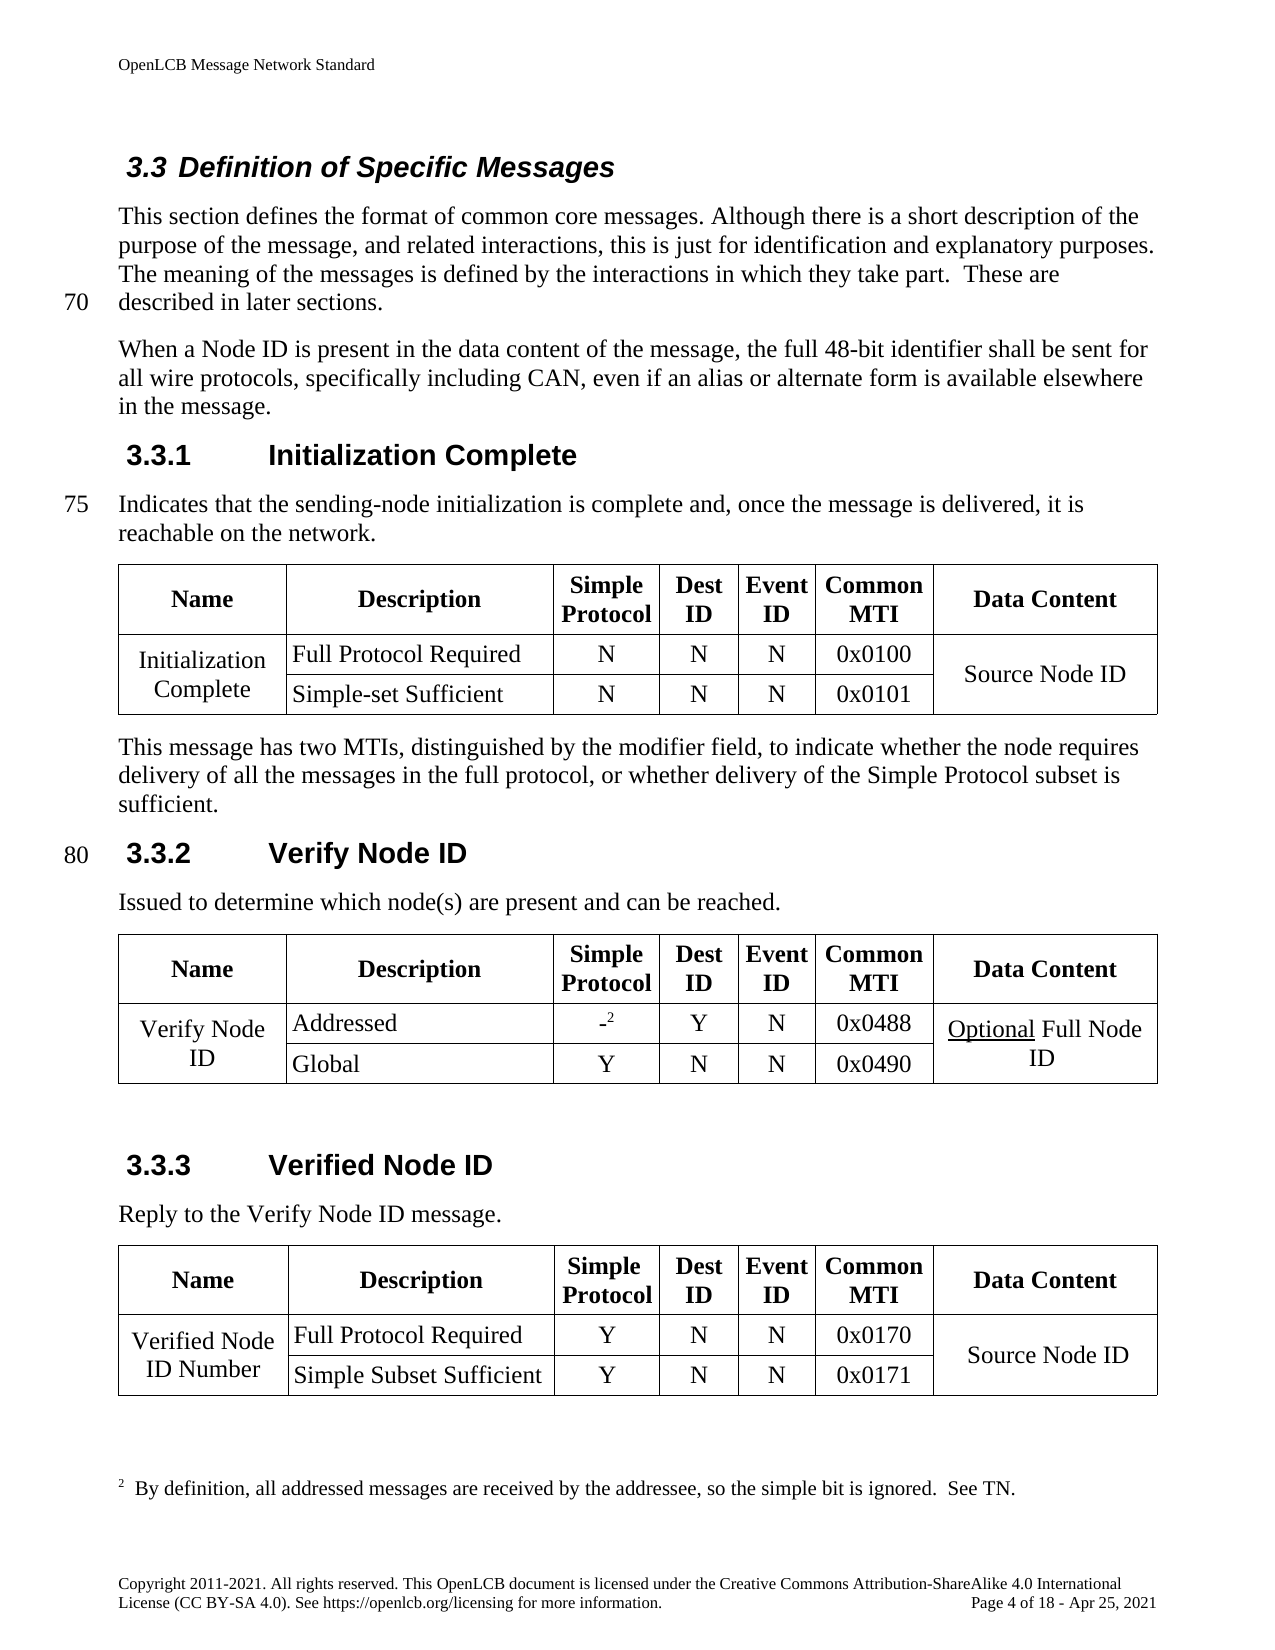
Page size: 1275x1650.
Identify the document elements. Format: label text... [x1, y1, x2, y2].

table_header Name [119, 935, 286, 1003]
table_cell 0x0171 [816, 1356, 933, 1395]
table_header Description [287, 935, 553, 1003]
table_cell Simple Subset Sufficient [289, 1356, 554, 1395]
table_cell N [739, 675, 815, 714]
table_cell N [660, 635, 738, 674]
table_cell 0x0170 [816, 1315, 933, 1354]
table_header Simple Protocol [555, 1246, 659, 1314]
table_cell 0x0100 [816, 635, 933, 674]
table_cell 0x0101 [816, 675, 933, 714]
table_header CommonMTI [816, 565, 933, 633]
table_cell Source Node ID [934, 1315, 1157, 1395]
table_cell Full Protocol Required [287, 635, 553, 674]
table_cell N [739, 1315, 815, 1354]
table_header CommonMTI [816, 1246, 933, 1314]
subtitle Initialization Complete [118, 438, 1157, 471]
table_header Dest ID [660, 565, 738, 633]
table_header Name [119, 565, 286, 633]
table_cell 0x0490 [816, 1044, 933, 1083]
table_header Dest ID [660, 1246, 738, 1314]
table_cell Initialization Complete [119, 635, 286, 714]
text Issued to determine which node(s) are present and can be reached. [118, 887, 1157, 916]
table_header Description [289, 1246, 554, 1314]
table_header Data Content [934, 935, 1157, 1003]
table_header Data Content [934, 1246, 1157, 1314]
table_header Description [287, 565, 553, 633]
table_cell 0x0488 [816, 1004, 933, 1043]
table_header Simple Protocol [554, 935, 659, 1003]
subtitle Verified Node ID [118, 1147, 1157, 1181]
table_header Event ID [739, 935, 815, 1003]
text This section defines the format of common core messages. Although there is a short description of the purpose of the message, and related interactions, this is just for identification and explanatory purposes. The meaning of the messages is defined by the interactions in which they take part. These are described in later sections. [118, 201, 1157, 316]
table_cell Y [554, 1044, 659, 1083]
table_header Event ID [739, 565, 815, 633]
table_cell N [554, 635, 659, 674]
table_cell N [554, 675, 659, 714]
table_cell Optional Full Node ID [934, 1004, 1157, 1083]
table_header Name [119, 1246, 288, 1314]
text Reply to the Verify Node ID message. [118, 1199, 1157, 1227]
table_cell N [739, 1356, 815, 1395]
subtitle Verify Node ID [118, 836, 1157, 869]
text Indicates that the sending-node initialization is complete and, once the message is delivered, it is reachable on the network. [118, 489, 1157, 547]
table_cell - [554, 1004, 659, 1043]
table_cell Y [555, 1356, 659, 1395]
table_header Event ID [739, 1246, 815, 1314]
table_cell Verify Node ID [119, 1004, 286, 1083]
table_cell Simple-set Sufficient [287, 675, 553, 714]
table_cell N [660, 1356, 738, 1395]
table_cell N [660, 1315, 738, 1354]
table_cell Full Protocol Required [289, 1315, 554, 1354]
table_cell N [660, 675, 738, 714]
table_cell Y [555, 1315, 659, 1354]
table_cell Y [660, 1004, 738, 1043]
table_cell Global [287, 1044, 553, 1083]
table_header CommonMTI [816, 935, 933, 1003]
table_cell N [739, 1004, 815, 1043]
table_header Simple Protocol [554, 565, 659, 633]
table_cell N [739, 635, 815, 674]
table_cell N [739, 1044, 815, 1083]
table_cell Addressed [287, 1004, 553, 1043]
table_cell N [660, 1044, 738, 1083]
subtitle Definition of Specific Messages [118, 150, 1157, 183]
text This message has two MTIs, distinguished by the modifier field, to indicate whether the node requires delivery of all the messages in the full protocol, or whether delivery of the Simple Protocol subset is sufficient. [118, 732, 1157, 818]
table_header Dest ID [660, 935, 738, 1003]
table_header Data Content [934, 565, 1157, 633]
text When a Node ID is present in the data content of the message, the full 48-bit identifier shall be sent for all wire protocols, specifically including CAN, even if an alias or alternate form is available elsewhere in the message. [118, 334, 1157, 420]
table_cell Verified Node ID Number [119, 1315, 288, 1395]
table_cell Source Node ID [934, 635, 1157, 714]
